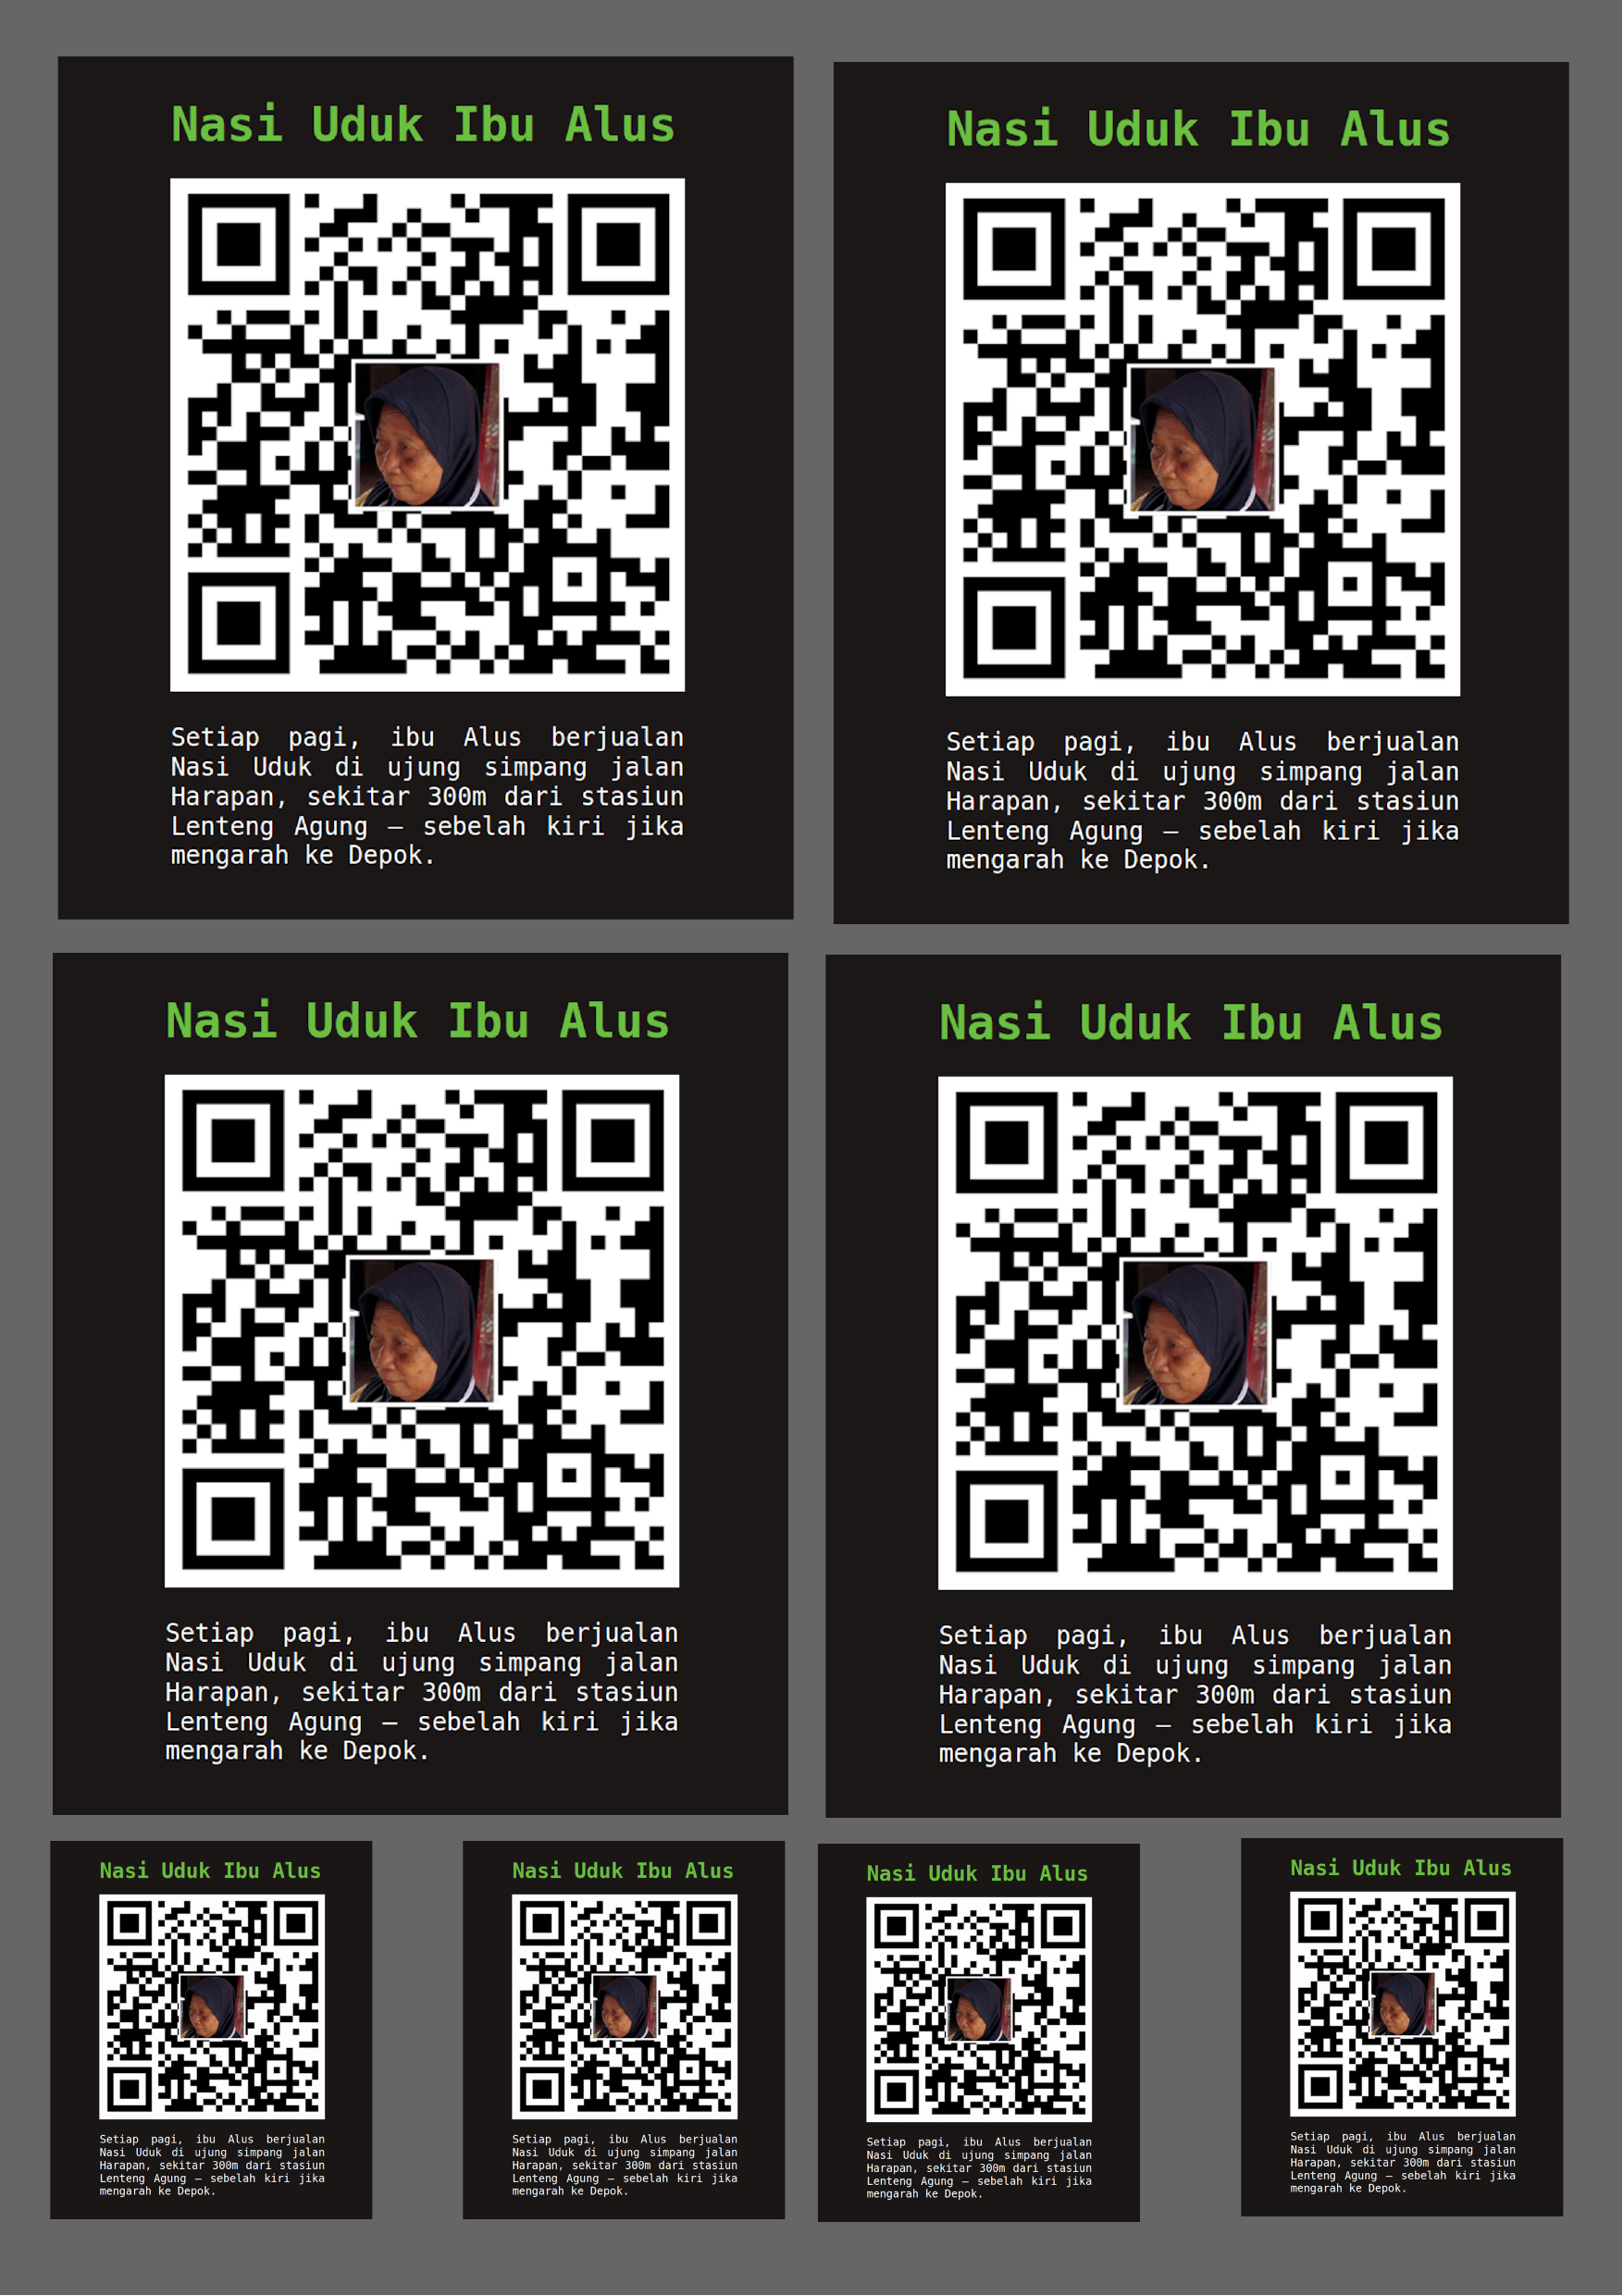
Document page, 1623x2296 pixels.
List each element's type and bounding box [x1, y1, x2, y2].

picture [463, 1841, 786, 2219]
picture [817, 1844, 1140, 2222]
picture [825, 955, 1562, 1818]
picture [53, 953, 788, 1815]
picture [833, 62, 1569, 924]
picture [1241, 1838, 1564, 2216]
picture [50, 1841, 373, 2219]
picture [57, 56, 794, 920]
